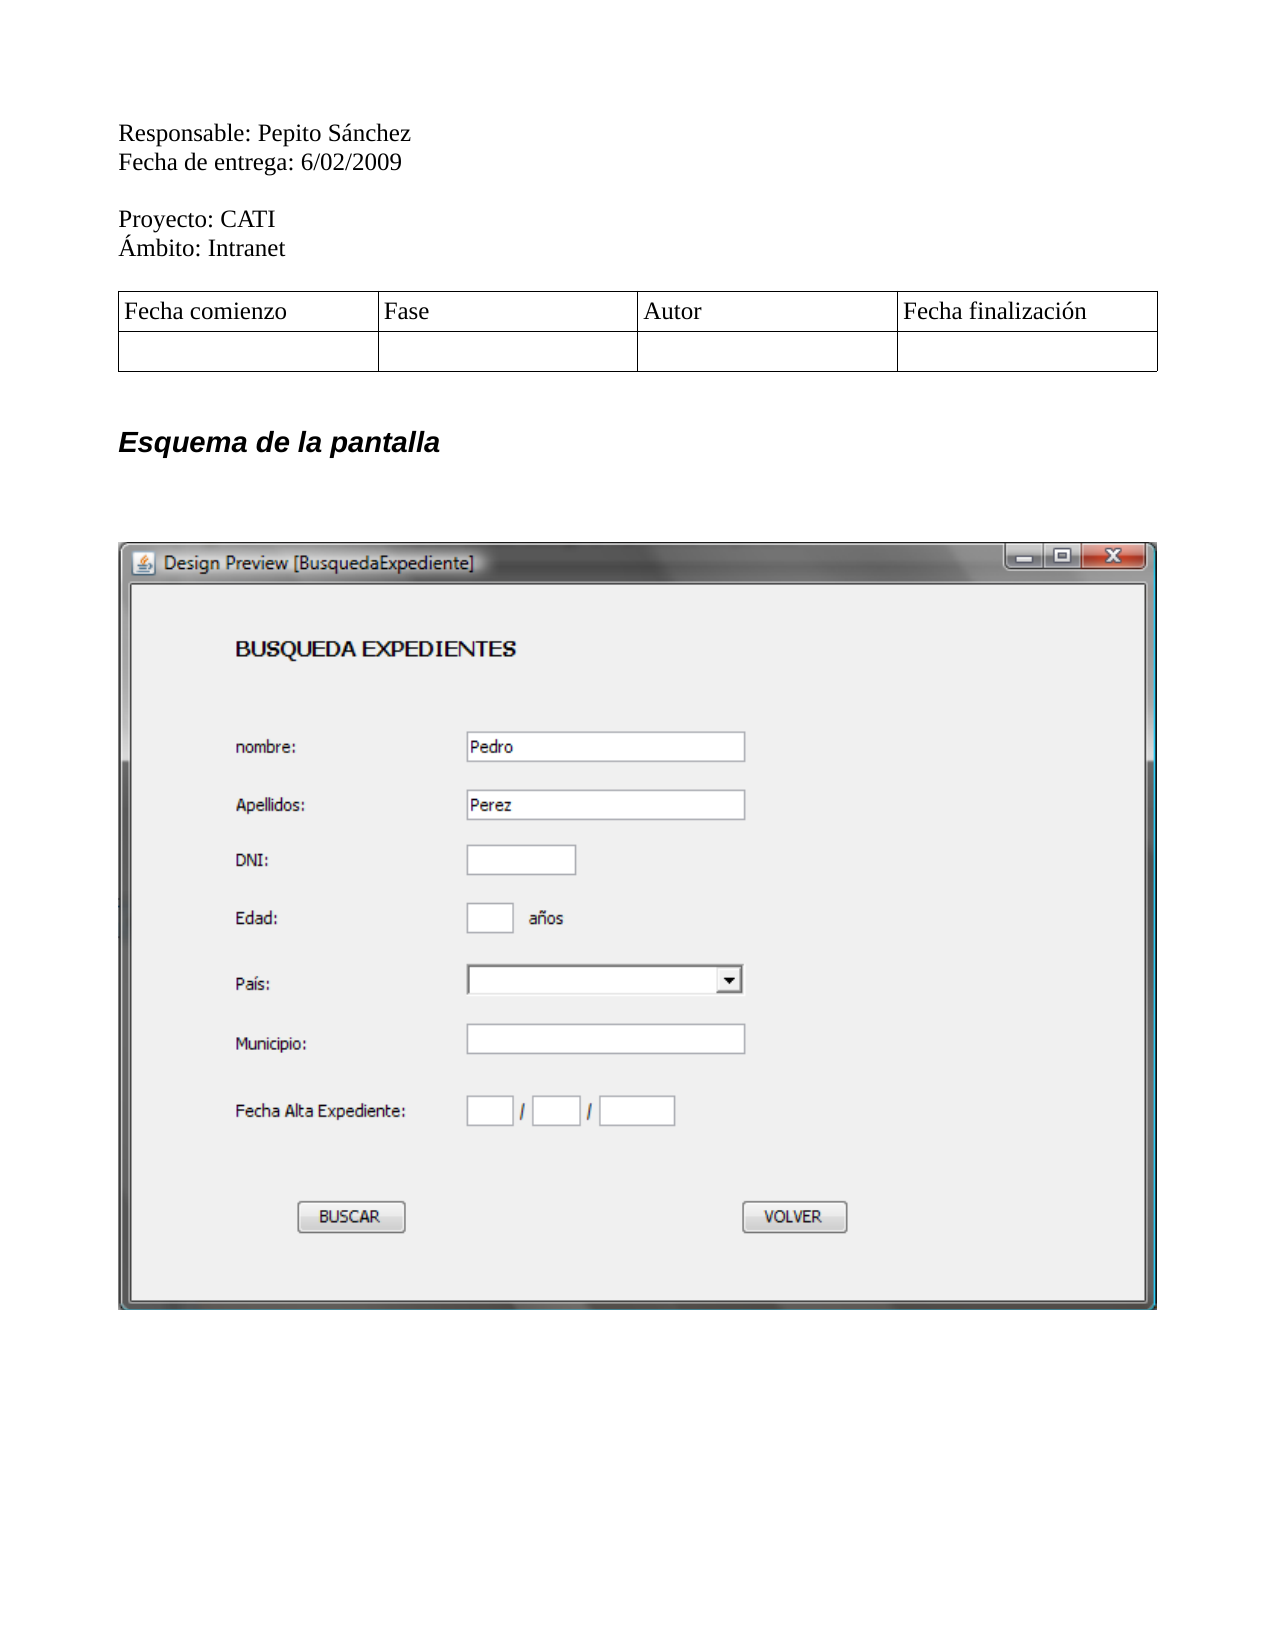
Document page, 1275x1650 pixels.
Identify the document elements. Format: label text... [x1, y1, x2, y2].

table_header Fecha finalización [898, 292, 1157, 331]
table_header Fecha comienzo [119, 292, 378, 331]
subtitle Esquema de la pantalla [118, 425, 1157, 459]
text Proyecto: CATI [118, 204, 1157, 233]
table_cell [379, 332, 637, 371]
text Ámbito: Intranet [118, 233, 1157, 262]
table_cell [638, 332, 897, 371]
text Responsable: Pepito Sánchez [118, 118, 1157, 147]
table_cell [119, 332, 378, 371]
text Fecha de entrega: 6/02/2009 [118, 147, 1157, 176]
table_header Fase [379, 292, 637, 331]
table_cell [898, 332, 1157, 371]
table_header Autor [638, 292, 897, 331]
